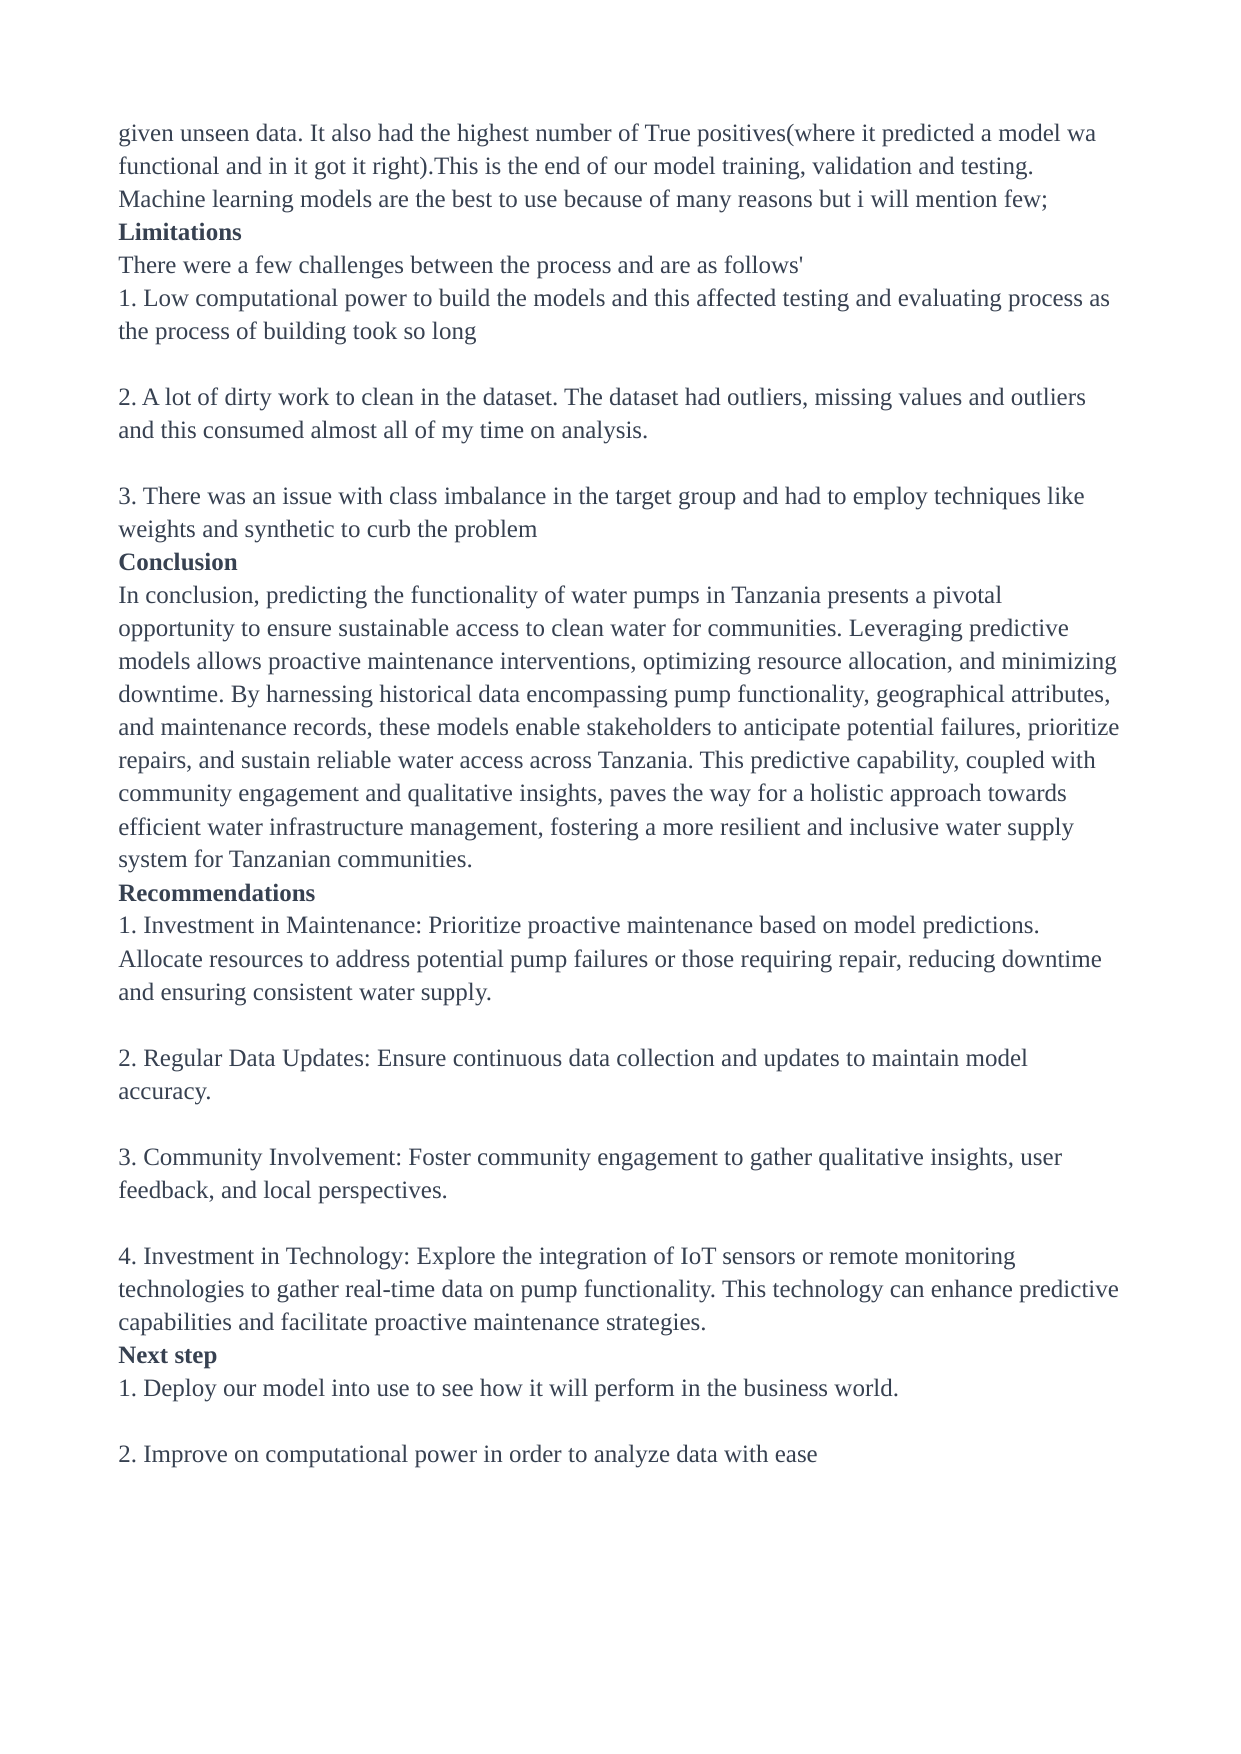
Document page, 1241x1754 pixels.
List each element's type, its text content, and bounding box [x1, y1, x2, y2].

text 3. Community Involvement: Foster community engagement to gather qualitative insights, user feedback, and local perspectives. [118, 1142, 1122, 1203]
text 1. Low computational power to build the models and this affected testing and evaluating process as the process of building took so long [118, 283, 1122, 345]
text 3. There was an issue with class imbalance in the target group and had to employ techniques like weights and synthetic to curb the problem [118, 481, 1122, 543]
text 1. Deploy our model into use to see how it will perform in the business world. [118, 1373, 1122, 1402]
text Limitations [118, 217, 1122, 246]
text given unseen data. It also had the highest number of True positives(where it predicted a model wa functional and in it got it right).This is the end of our model training, validation and testing. Machine learning models are the best to use because of many reasons but i will mention few; [118, 118, 1122, 213]
text 2. Regular Data Updates: Ensure continuous data collection and updates to maintain model accuracy. [118, 1043, 1122, 1104]
text 2. Improve on computational power in order to analyze data with ease [118, 1439, 1122, 1468]
text 2. A lot of dirty work to clean in the dataset. The dataset had outliers, missing values and outliers and this consumed almost all of my time on analysis. [118, 382, 1122, 444]
text 4. Investment in Technology: Explore the integration of IoT sensors or remote monitoring technologies to gather real-time data on pump functionality. This technology can enhance predictive capabilities and facilitate proactive maintenance strategies. [118, 1241, 1122, 1336]
text Next step [118, 1340, 1122, 1369]
text There were a few challenges between the process and are as follows' [118, 250, 1122, 279]
text Recommendations [118, 878, 1122, 906]
text Conclusion [118, 547, 1122, 576]
text 1. Investment in Maintenance: Prioritize proactive maintenance based on model predictions. Allocate resources to address potential pump failures or those requiring repair, reducing downtime and ensuring consistent water supply. [118, 911, 1122, 1005]
text In conclusion, predicting the functionality of water pumps in Tanzania presents a pivotal opportunity to ensure sustainable access to clean water for communities. Leveraging predictive models allows proactive maintenance interventions, optimizing resource allocation, and minimizing downtime. By harnessing historical data encompassing pump functionality, geographical attributes, and maintenance records, these models enable stakeholders to anticipate potential failures, prioritize repairs, and sustain reliable water access across Tanzania. This predictive capability, coupled with community engagement and qualitative insights, paves the way for a holistic approach towards efficient water infrastructure management, fostering a more resilient and inclusive water supply system for Tanzanian communities. [118, 580, 1122, 873]
